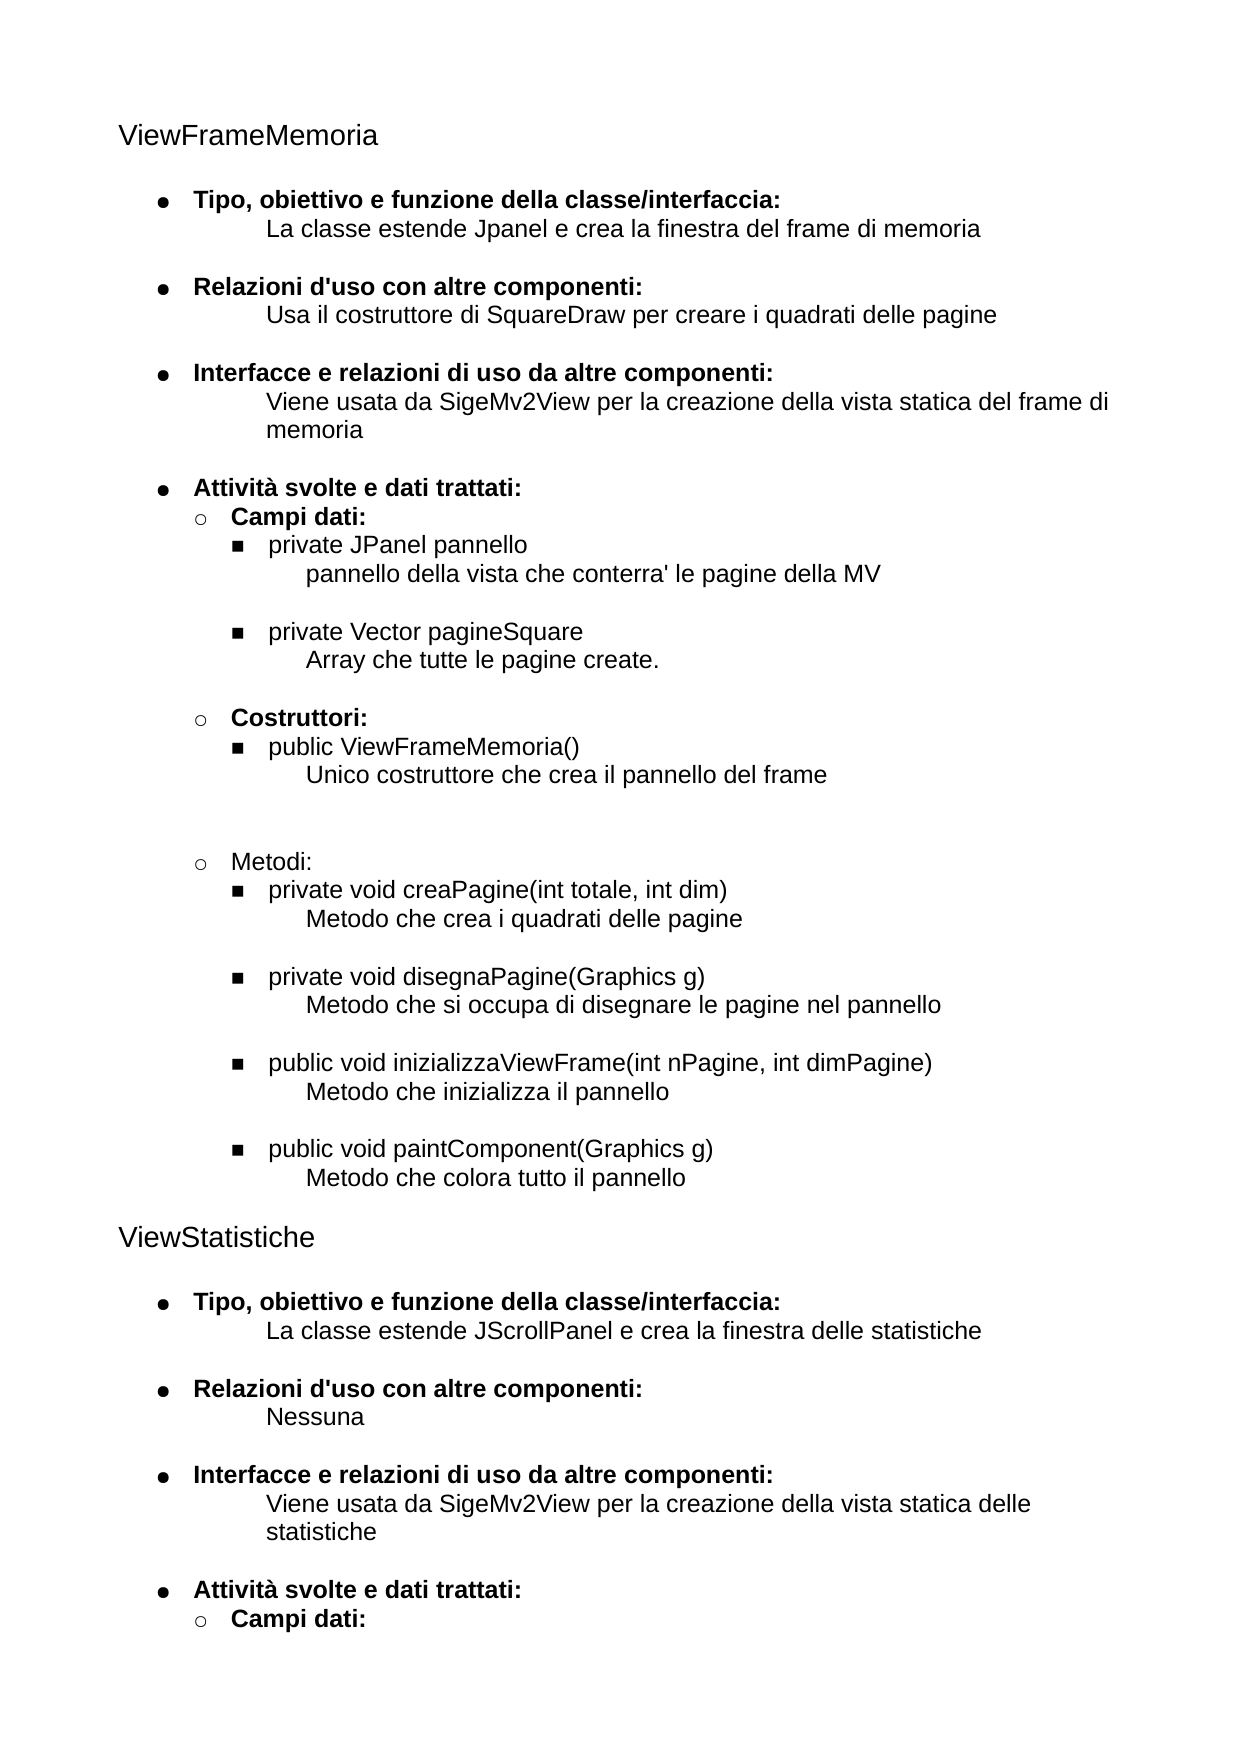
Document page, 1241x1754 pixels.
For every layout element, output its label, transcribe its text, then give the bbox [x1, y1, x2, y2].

list Array che tutte le pagine create. [268, 645, 1122, 674]
list Unico costruttore che crea il pannello del frame [268, 760, 1122, 789]
list Campi dati: [193, 501, 1122, 530]
list Viene usata da SigeMv2View per la creazione della vista statica del frame di memoria [156, 386, 1122, 444]
list private JPanel pannello [231, 530, 1122, 559]
list La classe estende JScrollPanel e crea la finestra delle statistiche [156, 1316, 1122, 1345]
list public ViewFrameMemoria() [231, 731, 1122, 760]
list Relazioni d'uso con altre componenti: [156, 271, 1122, 300]
list Metodi: [193, 846, 1122, 875]
list public void inizializzaViewFrame(int nPagine, int dimPagine) [231, 1048, 1122, 1076]
list Nessuna [156, 1402, 1122, 1431]
list Relazioni d'uso con altre componenti: [156, 1373, 1122, 1402]
list Metodo che si occupa di disegnare le pagine nel pannello [268, 990, 1122, 1019]
list private void disegnaPagine(Graphics g) [231, 961, 1122, 990]
list Attività svolte e dati trattati: [156, 473, 1122, 501]
list pannello della vista che conterra' le pagine della MV [268, 559, 1122, 588]
list Campi dati: [193, 1603, 1122, 1632]
list private void creaPagine(int totale, int dim) [231, 875, 1122, 904]
list Attività svolte e dati trattati: [156, 1575, 1122, 1603]
list Interfacce e relazioni di uso da altre componenti: [156, 1460, 1122, 1488]
list public void paintComponent(Graphics g) [231, 1134, 1122, 1163]
list Viene usata da SigeMv2View per la creazione della vista statica delle statistiche [156, 1488, 1122, 1546]
list Metodo che inizializza il pannello [268, 1076, 1122, 1105]
list La classe estende Jpanel e crea la finestra del frame di memoria [156, 214, 1122, 243]
list Metodo che colora tutto il pannello [268, 1163, 1122, 1191]
list Metodo che crea i quadrati delle pagine [268, 904, 1122, 933]
text ViewFrameMemoria [118, 118, 1122, 152]
list Tipo, obiettivo e funzione della classe/interfaccia: [156, 1287, 1122, 1316]
list Costruttori: [193, 703, 1122, 731]
list private Vector pagineSquare [231, 616, 1122, 645]
text ViewStatistiche [118, 1220, 1122, 1254]
list Interfacce e relazioni di uso da altre componenti: [156, 358, 1122, 386]
list Usa il costruttore di SquareDraw per creare i quadrati delle pagine [156, 300, 1122, 329]
list Tipo, obiettivo e funzione della classe/interfaccia: [156, 185, 1122, 214]
